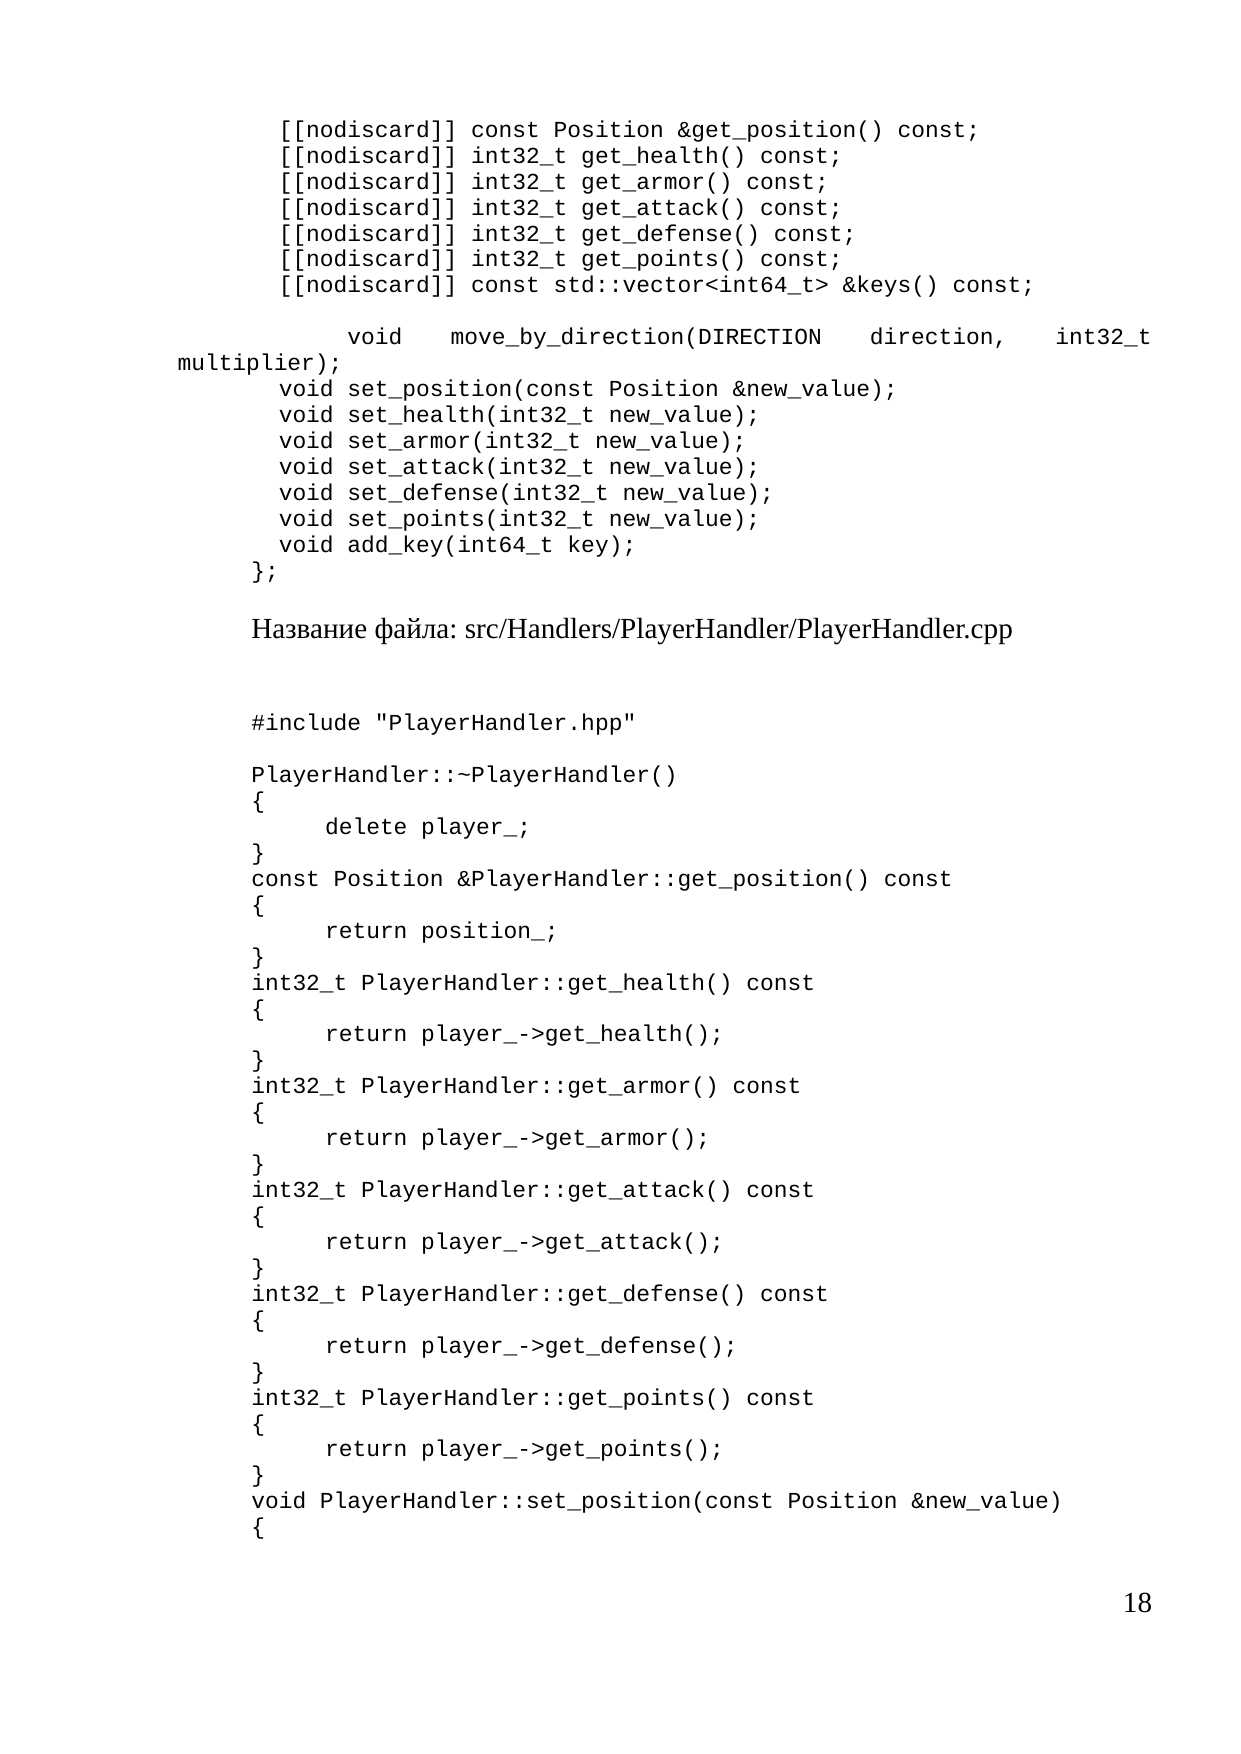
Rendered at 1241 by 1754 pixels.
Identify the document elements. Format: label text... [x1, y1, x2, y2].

text void set_position(const Position &new_value); [177, 377, 1152, 403]
text { [177, 789, 1152, 815]
text } [177, 945, 1152, 971]
text void add_key(int64_t key); [177, 533, 1152, 559]
text } [177, 1464, 1152, 1490]
text void set_points(int32_t new_value); [177, 507, 1152, 533]
text return player_->get_points(); [177, 1438, 1152, 1464]
text [[nodiscard]] int32_t get_armor() const; [177, 170, 1152, 196]
text void set_armor(int32_t new_value); [177, 429, 1152, 455]
text [[nodiscard]] const Position &get_position() const; [177, 118, 1152, 144]
text return player_->get_armor(); [177, 1127, 1152, 1152]
text int32_t PlayerHandler::get_attack() const [177, 1178, 1152, 1204]
text { [177, 1204, 1152, 1230]
text #include "PlayerHandler.hpp" [177, 712, 1152, 737]
text int32_t PlayerHandler::get_defense() const [177, 1282, 1152, 1308]
text } [177, 1049, 1152, 1075]
text return position_; [177, 919, 1152, 945]
text Название файла: src/Handlers/PlayerHandler/PlayerHandler.cpp [177, 611, 1152, 644]
text int32_t PlayerHandler::get_armor() const [177, 1075, 1152, 1101]
text { [177, 1308, 1152, 1334]
text } [177, 841, 1152, 867]
text const Position &PlayerHandler::get_position() const [177, 867, 1152, 893]
text void set_health(int32_t new_value); [177, 403, 1152, 429]
text { [177, 1516, 1152, 1542]
text } [177, 1360, 1152, 1386]
text } [177, 1256, 1152, 1282]
text [[nodiscard]] int32_t get_attack() const; [177, 196, 1152, 222]
text int32_t PlayerHandler::get_health() const [177, 971, 1152, 997]
text void PlayerHandler::set_position(const Position &new_value) [177, 1490, 1152, 1516]
text int32_t PlayerHandler::get_points() const [177, 1386, 1152, 1412]
text [[nodiscard]] int32_t get_defense() const; [177, 222, 1152, 248]
text delete player_; [177, 815, 1152, 841]
text }; [177, 559, 1152, 585]
text [[nodiscard]] int32_t get_health() const; [177, 144, 1152, 170]
text { [177, 893, 1152, 919]
text PlayerHandler::~PlayerHandler() [177, 763, 1152, 789]
text return player_->get_defense(); [177, 1334, 1152, 1360]
text [[nodiscard]] int32_t get_points() const; [177, 248, 1152, 274]
text { [177, 1101, 1152, 1127]
text [[nodiscard]] const std::vector<int64_t> &keys() const; [177, 274, 1152, 300]
text void set_attack(int32_t new_value); [177, 455, 1152, 481]
text void move_by_direction(DIRECTION direction, int32_t multiplier); [177, 326, 1152, 377]
text return player_->get_health(); [177, 1023, 1152, 1049]
text { [177, 1412, 1152, 1438]
text { [177, 997, 1152, 1023]
text } [177, 1152, 1152, 1178]
text void set_defense(int32_t new_value); [177, 481, 1152, 507]
text return player_->get_attack(); [177, 1230, 1152, 1256]
